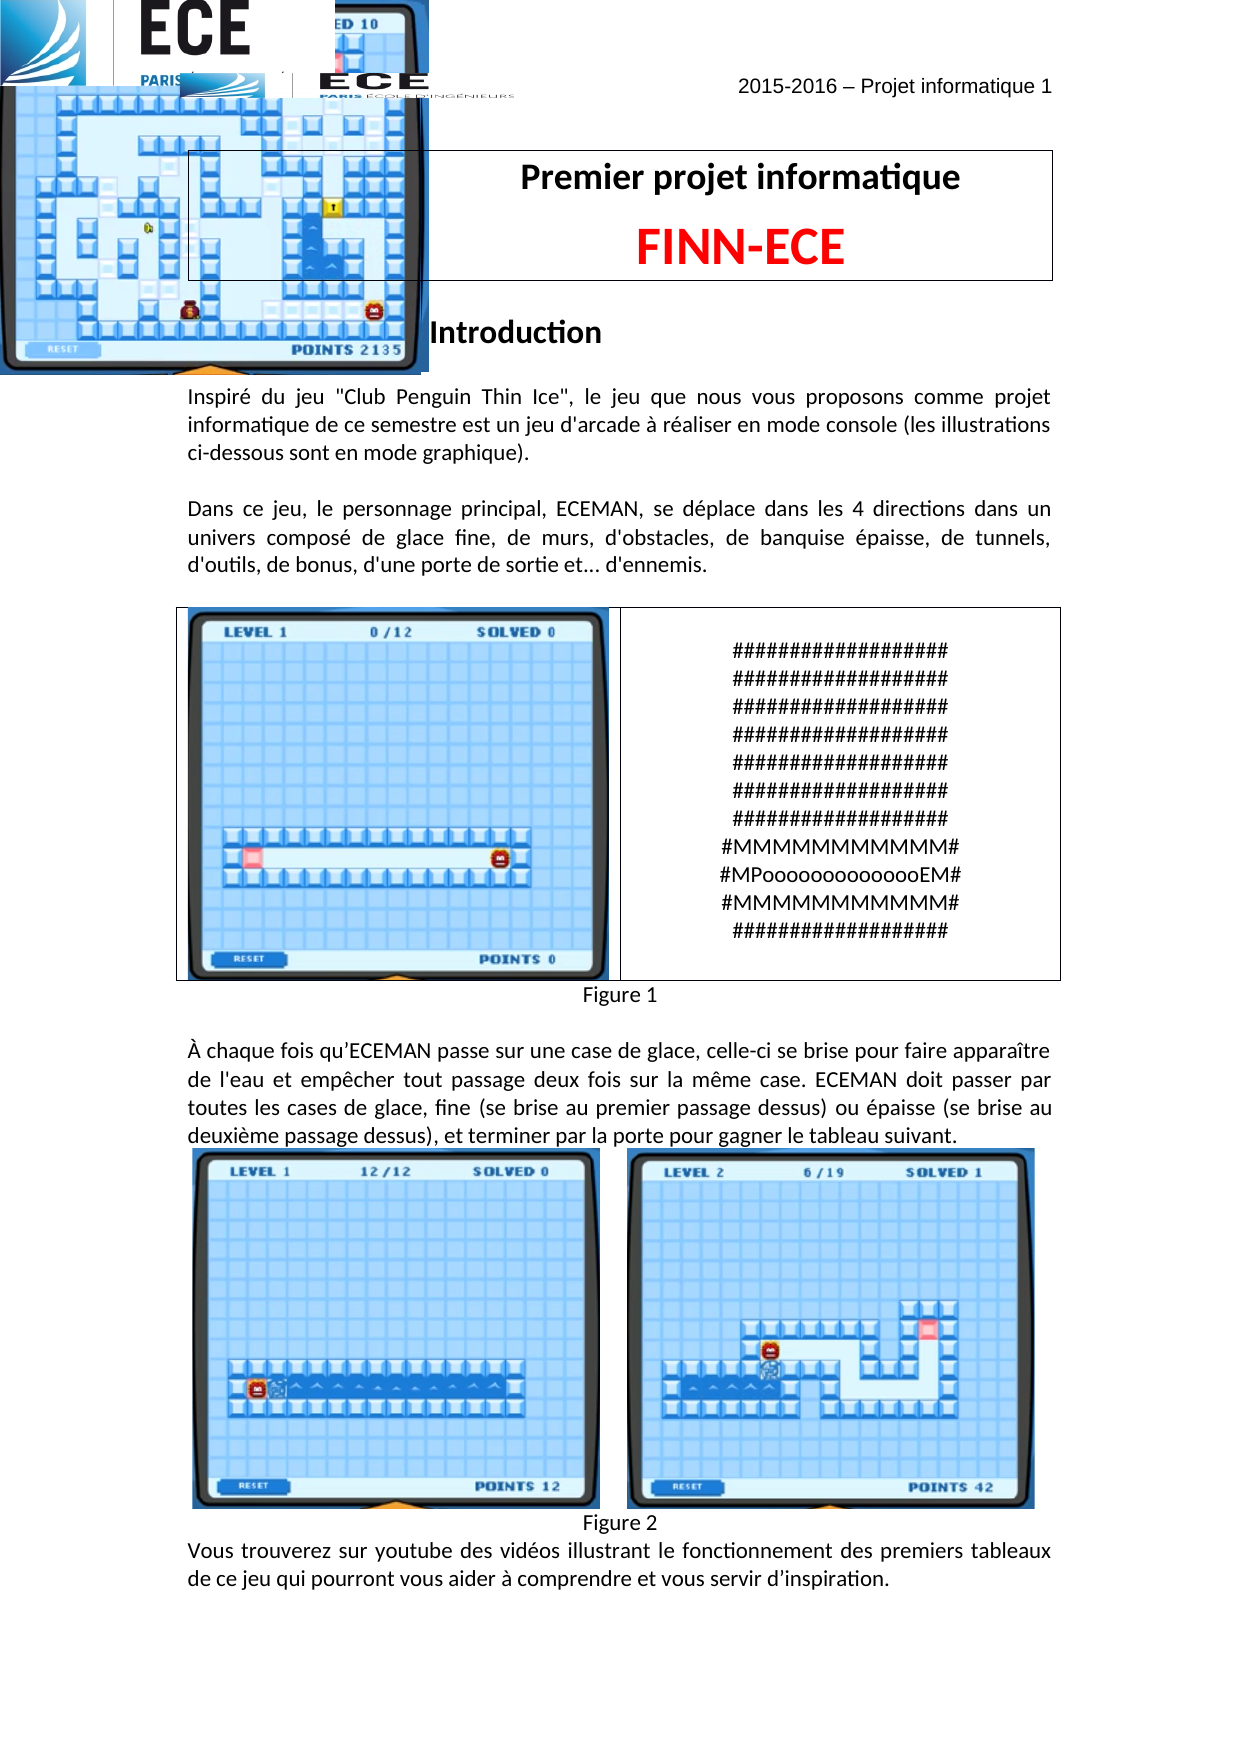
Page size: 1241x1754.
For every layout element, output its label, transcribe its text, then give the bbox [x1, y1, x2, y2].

text Figure 1 [187, 981, 1053, 1009]
text À chaque fois qu’ECEMAN passe sur une case de glace, celle-ci se brise pour faire apparaître de l'eau et empêcher tout passage deux fois sur la même case. ECEMAN doit passer par toutes les cases de glace, fine (se brise au premier passage dessus) ou épaisse (se brise au deuxième passage dessus), et terminer par la porte pour gagner le tableau suivant. [187, 1037, 1053, 1149]
text Dans ce jeu, le personnage principal, ECEMAN, se déplace dans les 4 directions dans un univers composé de glace fine, de murs, d'obstacles, de banquise épaisse, de tunnels, d'outils, de bonus, d'une porte de sortie et... d'ennemis. [187, 494, 1053, 579]
text FINN-ECE [429, 208, 1052, 280]
text Vous trouverez sur youtube des vidéos illustrant le fonctionnement des premiers tableaux de ce jeu qui pourront vous aider à comprendre et vous servir d’inspiration. [187, 1536, 1053, 1592]
table_header [1035, 1149, 1055, 1508]
picture [187, 607, 609, 980]
picture [0, 0, 514, 375]
text Premier projet informatique [429, 151, 1052, 199]
table_header [600, 1149, 616, 1508]
text Introduction [429, 311, 1053, 352]
picture [189, 151, 429, 280]
table_header [609, 608, 620, 979]
picture [627, 1148, 1035, 1509]
text Inspiré du jeu "Club Penguin Thin Ice", le jeu que nous vous proposons comme projet informatique de ce semestre est un jeu d'arcade à réaliser en mode console (les illustrations ci-dessous sont en mode graphique). [187, 382, 1053, 467]
table_header [616, 1149, 627, 1508]
picture [192, 1148, 600, 1509]
table_header ################### ################### ################### ################### ################### ################### ################### #MMMMMMMMMMM# #MPoooooooooooooEM# #MMMMMMMMMMM# ################### [621, 608, 1060, 979]
table_header [177, 608, 187, 979]
table_header [176, 1149, 192, 1508]
text Figure 2 [187, 1508, 1053, 1536]
